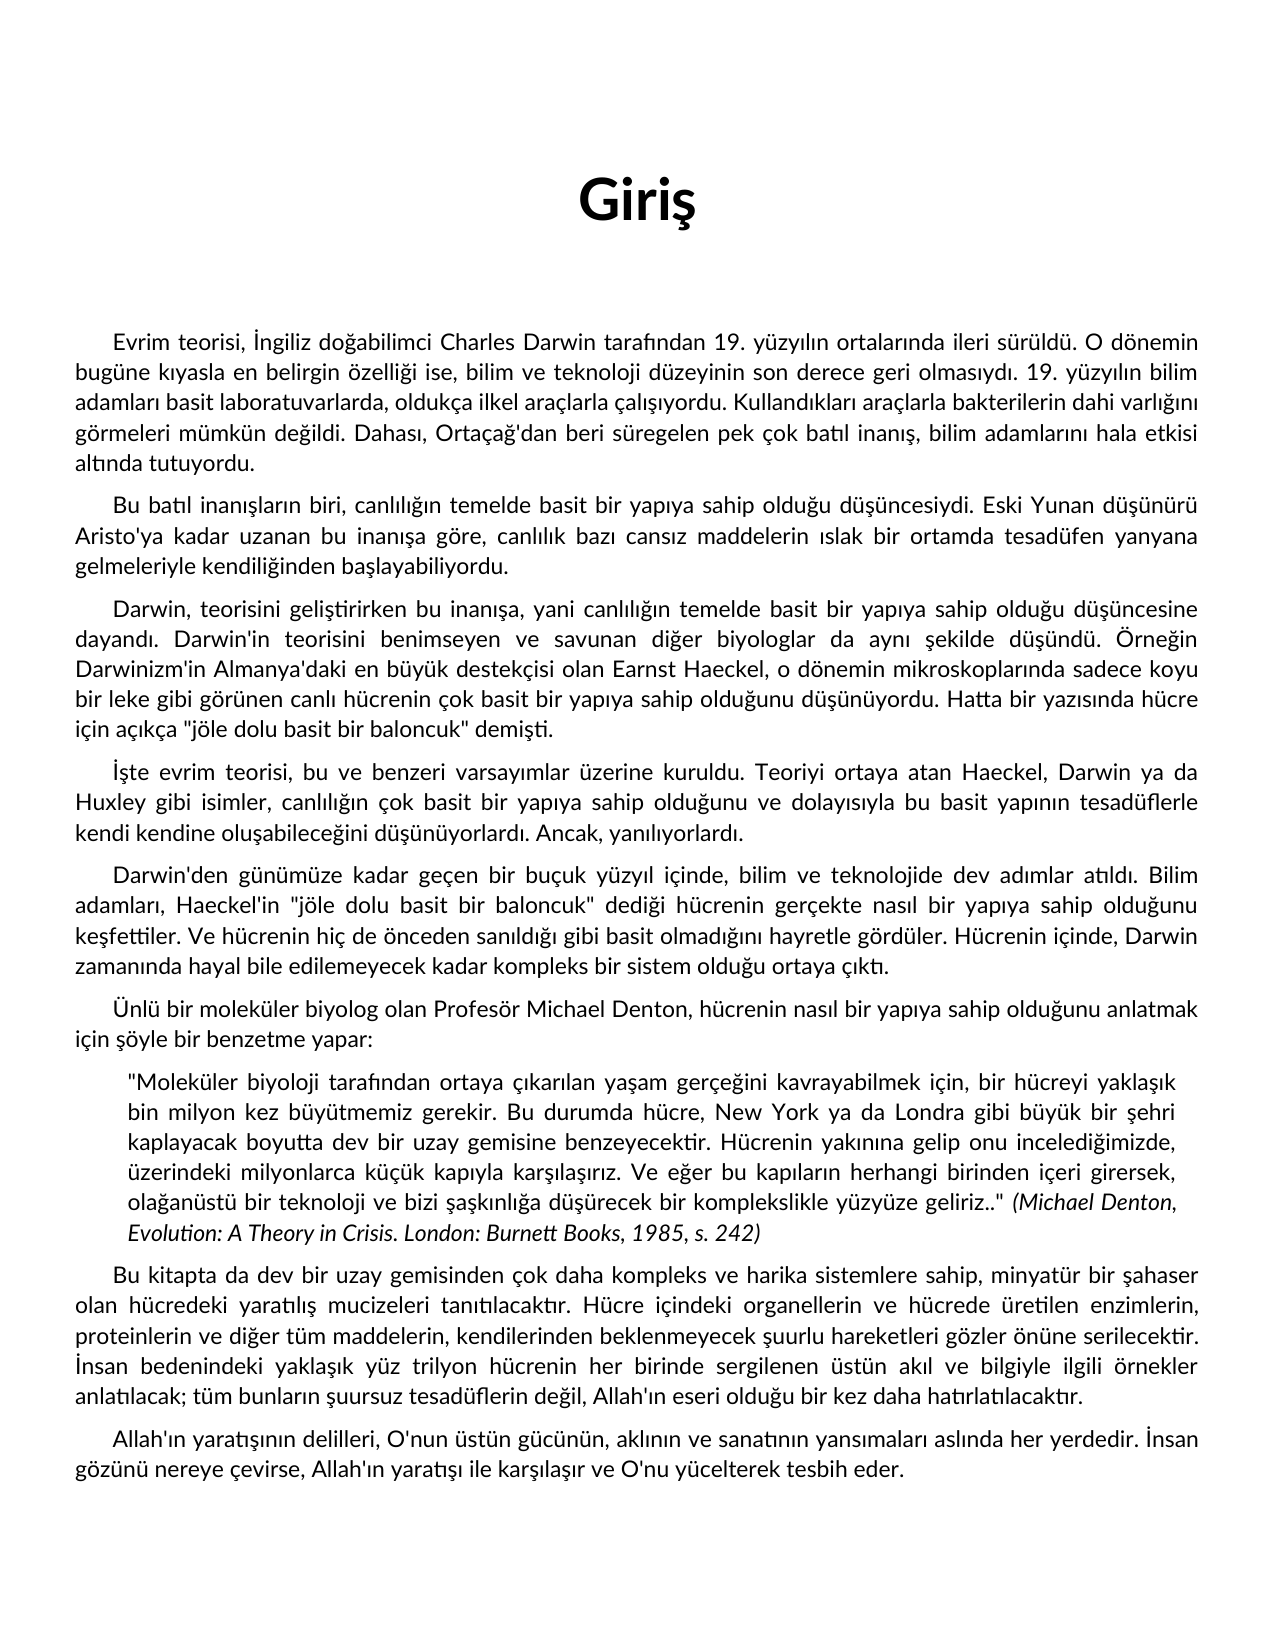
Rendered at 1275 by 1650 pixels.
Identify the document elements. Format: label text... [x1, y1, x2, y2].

text Ünlü bir moleküler biyolog olan Profesör Michael Denton, hücrenin nasıl bir yapıya sahip olduğunu anlatmak için şöyle bir benzetme yapar: [75, 994, 1200, 1052]
text Darwin'den günümüze kadar geçen bir buçuk yüzyıl içinde, bilim ve teknolojide dev adımlar atıldı. Bilim adamları, Haeckel'in "jöle dolu basit bir baloncuk" dediği hücrenin gerçekte nasıl bir yapıya sahip olduğunu keşfettiler. Ve hücrenin hiç de önceden sanıldığı gibi basit olmadığını hayretle gördüler. Hücrenin içinde, Darwin zamanında hayal bile edilemeyecek kadar kompleks bir sistem olduğu ortaya çıktı. [75, 861, 1200, 979]
text Bu batıl inanışların biri, canlılığın temelde basit bir yapıya sahip olduğu düşüncesiydi. Eski Yunan düşünürü Aristo'ya kadar uzanan bu inanışa göre, canlılık bazı cansız maddelerin ıslak bir ortamda tesadüfen yanyana gelmeleriyle kendiliğinden başlayabiliyordu. [75, 491, 1200, 579]
text Evrim teorisi, İngiliz doğabilimci Charles Darwin tarafından 19. yüzyılın ortalarında ileri sürüldü. O dönemin bugüne kıyasla en belirgin özelliği ise, bilim ve teknoloji düzeyinin son derece geri olmasıydı. 19. yüzyılın bilim adamları basit laboratuvarlarda, oldukça ilkel araçlarla çalışıyordu. Kullandıkları araçlarla bakterilerin dahi varlığını görmeleri mümkün değildi. Dahası, Ortaçağ'dan beri süregelen pek çok batıl inanış, bilim adamlarını hala etkisi altında tutuyordu. [75, 328, 1200, 476]
text Allah'ın yaratışının delilleri, O'nun üstün gücünün, aklının ve sanatının yansımaları aslında her yerdedir. İnsan gözünü nereye çevirse, Allah'ın yaratışı ile karşılaşır ve O'nu yücelterek tesbih eder. [75, 1424, 1200, 1482]
text Darwin, teorisini geliştirirken bu inanışa, yani canlılığın temelde basit bir yapıya sahip olduğu düşüncesine dayandı. Darwin'in teorisini benimseyen ve savunan diğer biyologlar da aynı şekilde düşündü. Örneğin Darwinizm'in Almanya'daki en büyük destekçisi olan Earnst Haeckel, o dönemin mikroskoplarında sadece koyu bir leke gibi görünen canlı hücrenin çok basit bir yapıya sahip olduğunu düşünüyordu. Hatta bir yazısında hücre için açıkça "jöle dolu basit bir baloncuk" demişti. [75, 594, 1200, 743]
subtitle Giriş [75, 162, 1200, 232]
text "Moleküler biyoloji tarafından ortaya çıkarılan yaşam gerçeğini kavrayabilmek için, bir hücreyi yaklaşık bin milyon kez büyütmemiz gerekir. Bu durumda hücre, New York ya da Londra gibi büyük bir şehri kaplayacak boyutta dev bir uzay gemisine benzeyecektir. Hücrenin yakınına gelip onu incelediğimizde, üzerindeki milyonlarca küçük kapıyla karşılaşırız. Ve eğer bu kapıların herhangi birinden içeri girersek, olağanüstü bir teknoloji ve bizi şaşkınlığa düşürecek bir komplekslikle yüzyüze geliriz.." (Michael Denton, Evolution: A Theory in Crisis. London: Burnett Books, 1985, s. 242) [127, 1067, 1177, 1246]
text İşte evrim teorisi, bu ve benzeri varsayımlar üzerine kuruldu. Teoriyi ortaya atan Haeckel, Darwin ya da Huxley gibi isimler, canlılığın çok basit bir yapıya sahip olduğunu ve dolayısıyla bu basit yapının tesadüflerle kendi kendine oluşabileceğini düşünüyorlardı. Ancak, yanılıyorlardı. [75, 758, 1200, 846]
text Bu kitapta da dev bir uzay gemisinden çok daha kompleks ve harika sistemlere sahip, minyatür bir şahaser olan hücredeki yaratılış mucizeleri tanıtılacaktır. Hücre içindeki organellerin ve hücrede üretilen enzimlerin, proteinlerin ve diğer tüm maddelerin, kendilerinden beklenmeyecek şuurlu hareketleri gözler önüne serilecektir. İnsan bedenindeki yaklaşık yüz trilyon hücrenin her birinde sergilenen üstün akıl ve bilgiyle ilgili örnekler anlatılacak; tüm bunların şuursuz tesadüflerin değil, Allah'ın eseri olduğu bir kez daha hatırlatılacaktır. [75, 1261, 1200, 1409]
